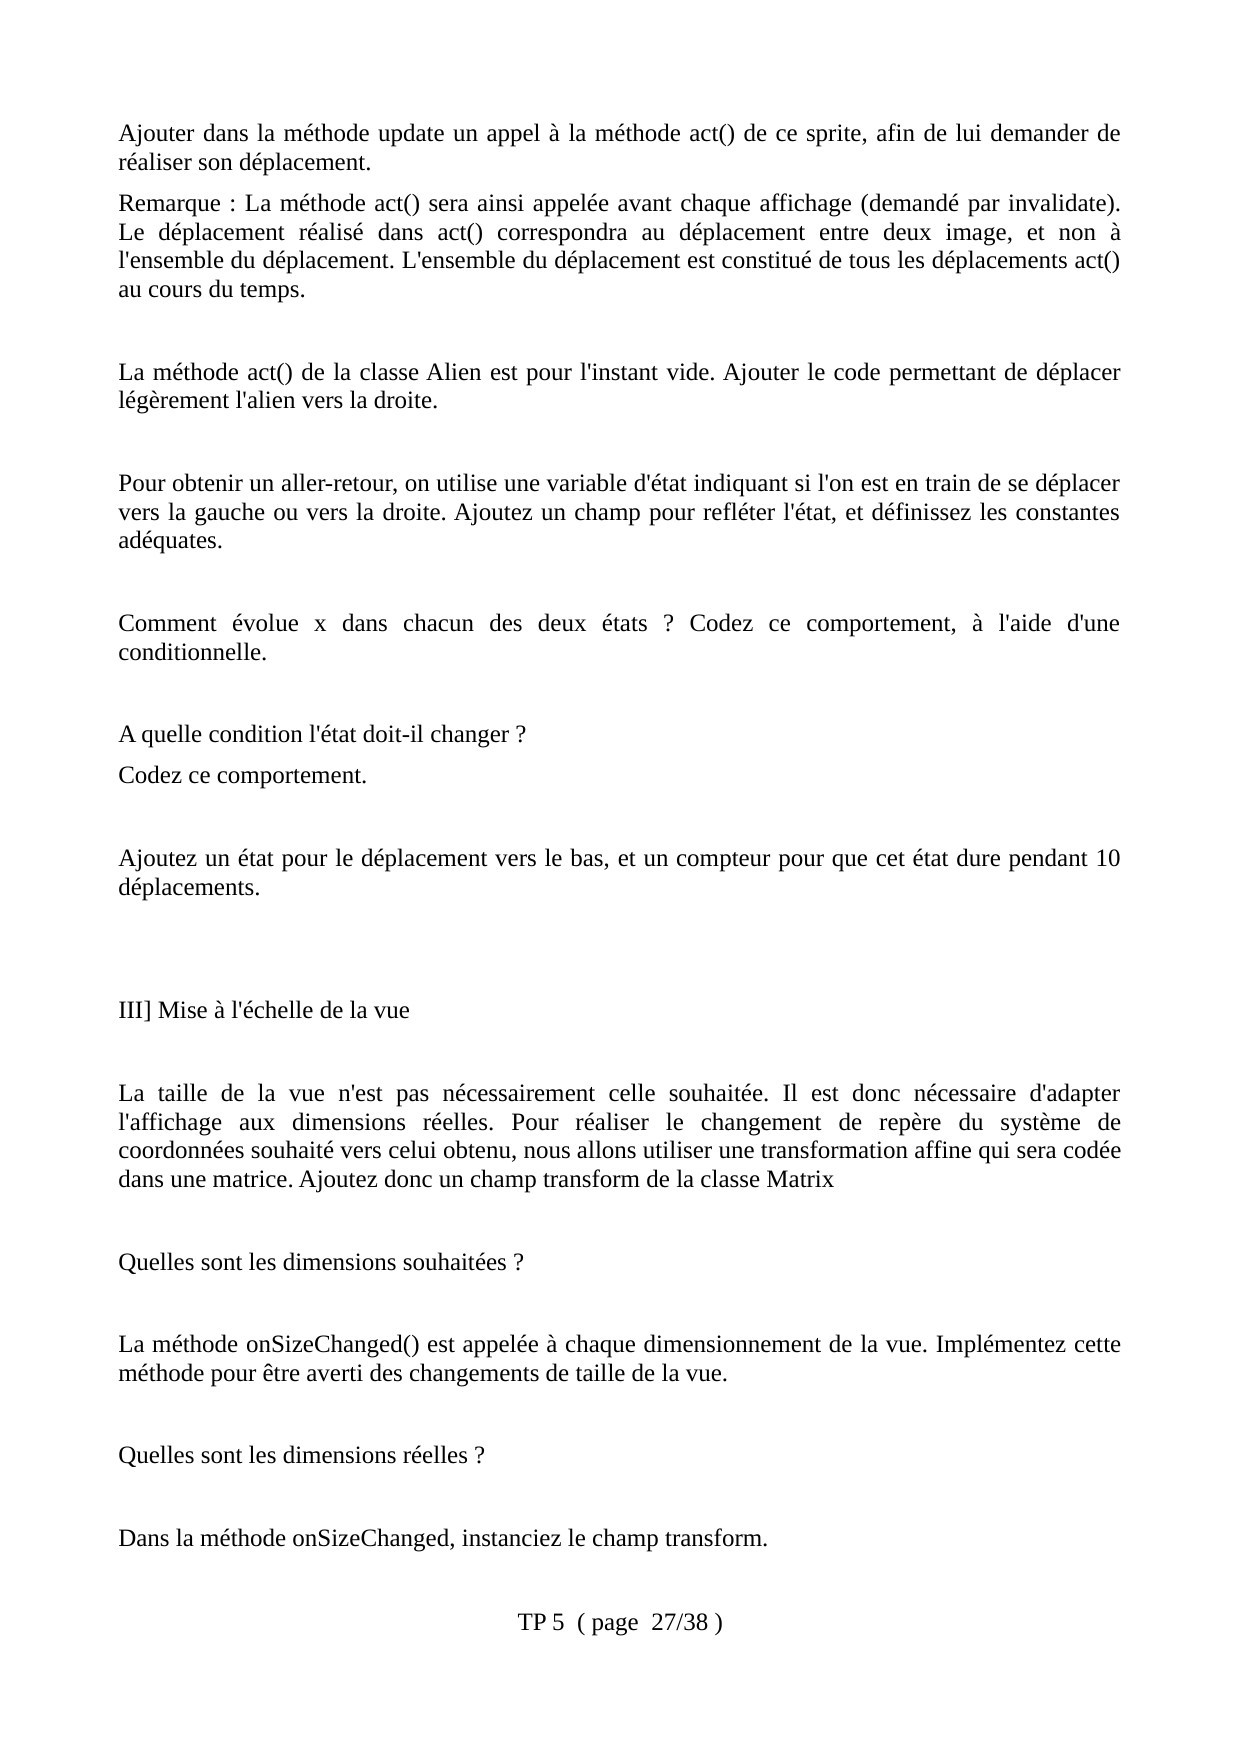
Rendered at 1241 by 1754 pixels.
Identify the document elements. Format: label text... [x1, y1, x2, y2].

text III] Mise à l'échelle de la vue [118, 996, 1122, 1024]
text Comment évolue x dans chacun des deux états ? Codez ce comportement, à l'aide d'une conditionnelle. [118, 608, 1122, 666]
text Quelles sont les dimensions réelles ? [118, 1441, 1122, 1469]
text Codez ce comportement. [118, 761, 1122, 789]
text La méthode act() de la classe Alien est pour l'instant vide. Ajouter le code permettant de déplacer légèrement l'alien vers la droite. [118, 357, 1122, 414]
text Remarque : La méthode act() sera ainsi appelée avant chaque affichage (demandé par invalidate). Le déplacement réalisé dans act() correspondra au déplacement entre deux image, et non à l'ensemble du déplacement. L'ensemble du déplacement est constitué de tous les déplacements act() au cours du temps. [118, 188, 1122, 303]
text Ajouter dans la méthode update un appel à la méthode act() de ce sprite, afin de lui demander de réaliser son déplacement. [118, 118, 1122, 176]
text La taille de la vue n'est pas nécessairement celle souhaitée. Il est donc nécessaire d'adapter l'affichage aux dimensions réelles. Pour réaliser le changement de repère du système de coordonnées souhaité vers celui obtenu, nous allons utiliser une transformation affine qui sera codée dans une matrice. Ajoutez donc un champ transform de la classe Matrix [118, 1078, 1122, 1193]
text A quelle condition l'état doit-il changer ? [118, 719, 1122, 748]
text Ajoutez un état pour le déplacement vers le bas, et un compteur pour que cet état dure pendant 10 déplacements. [118, 843, 1122, 901]
text Pour obtenir un aller-retour, on utilise une variable d'état indiquant si l'on est en train de se déplacer vers la gauche ou vers la droite. Ajoutez un champ pour refléter l'état, et définissez les constantes adéquates. [118, 468, 1122, 554]
text Dans la méthode onSizeChanged, instanciez le champ transform. [118, 1523, 1122, 1552]
text Quelles sont les dimensions souhaitées ? [118, 1247, 1122, 1276]
text La méthode onSizeChanged() est appelée à chaque dimensionnement de la vue. Implémentez cette méthode pour être averti des changements de taille de la vue. [118, 1329, 1122, 1387]
